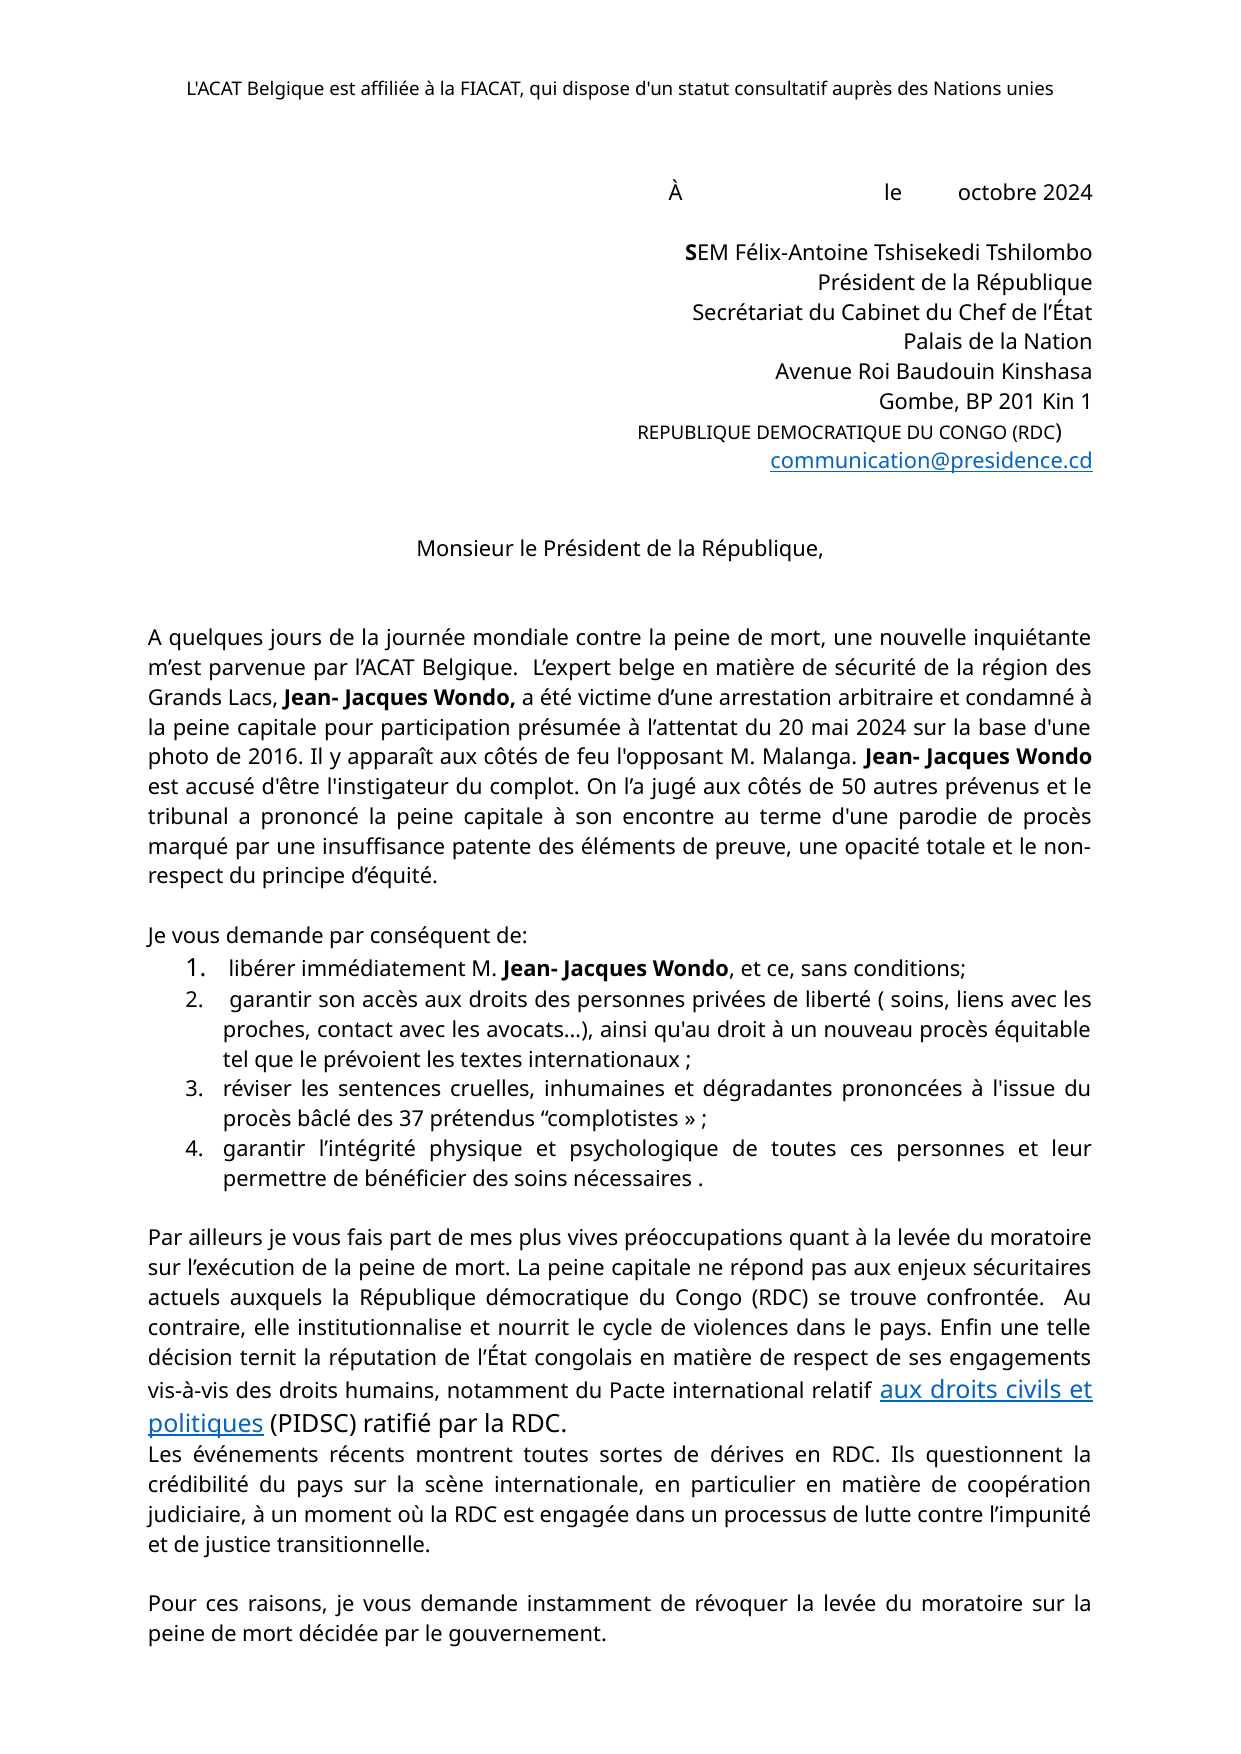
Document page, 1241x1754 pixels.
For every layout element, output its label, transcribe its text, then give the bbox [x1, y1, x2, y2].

list garantir l’intégrité physique et psychologique de toutes ces personnes et leur permettre de bénéficier des soins nécessaires . [185, 1133, 1093, 1192]
text SEM Félix-Antoine Tshisekedi Tshilombo [148, 237, 1093, 267]
list libérer immédiatement M. Jean- Jacques Wondo, et ce, sans conditions; [185, 950, 1093, 984]
text Président de la République [148, 267, 1093, 297]
text A quelques jours de la journée mondiale contre la peine de mort, une nouvelle inquiétante m’est parvenue par l’ACAT Belgique. L’expert belge en matière de sécurité de la région des Grands Lacs, Jean- Jacques Wondo, a été victime d’une arrestation arbitraire et condamné à la peine capitale pour participation présumée à l’attentat du 20 mai 2024 sur la base d'une photo de 2016. Il y apparaît aux côtés de feu l'opposant M. Malanga. Jean- Jacques Wondo est accusé d'être l'instigateur du complot. On l’a jugé aux côtés de 50 autres prévenus et le tribunal a prononcé la peine capitale à son encontre au terme d'une parodie de procès marqué par une insuffisance patente des éléments de preuve, une opacité totale et le non-respect du principe d’équité. [148, 622, 1093, 890]
text Je vous demande par conséquent de: [148, 920, 1093, 950]
list garantir son accès aux droits des personnes privées de liberté ( soins, liens avec les proches, contact avec les avocats…), ainsi qu'au droit à un nouveau procès équitable tel que le prévoient les textes internationaux ; [185, 984, 1093, 1073]
text Pour ces raisons, je vous demande instamment de révoquer la levée du moratoire sur la peine de mort décidée par le gouvernement. [148, 1588, 1093, 1648]
text Palais de la Nation [148, 326, 1093, 356]
text Par ailleurs je vous fais part de mes plus vives préoccupations quant à la levée du moratoire sur l’exécution de la peine de mort. La peine capitale ne répond pas aux enjeux sécuritaires actuels auxquels la République démocratique du Congo (RDC) se trouve confrontée. Au contraire, elle institutionnalise et nourrit le cycle de violences dans le pays. Enfin une telle décision ternit la réputation de l’État congolais en matière de respect de ses engagements vis-à-vis des droits humains, notamment du Pacte international relatif aux droits civils et politiques (PIDSC) ratifié par la RDC. [148, 1222, 1093, 1439]
text communication@presidence.cd [148, 446, 1093, 475]
text Gombe, BP 201 Kin 1 [148, 386, 1093, 416]
text Les événements récents montrent toutes sortes de dérives en RDC. Ils questionnent la crédibilité du pays sur la scène internationale, en particulier en matière de coopération judiciaire, à un moment où la RDC est engagée dans un processus de lutte contre l’impunité et de justice transitionnelle. [148, 1439, 1093, 1558]
text Secrétariat du Cabinet du Chef de l’État [148, 297, 1093, 326]
text Avenue Roi Baudouin Kinshasa [148, 356, 1093, 386]
list réviser les sentences cruelles, inhumaines et dégradantes prononcées à l'issue du procès bâclé des 37 prétendus “complotistes » ; [185, 1073, 1093, 1133]
text REPUBLIQUE DEMOCRATIQUE DU CONGO (RDC) [148, 416, 1093, 446]
text Monsieur le Président de la République, [148, 533, 1093, 563]
text À le octobre 2024 [148, 177, 1093, 207]
